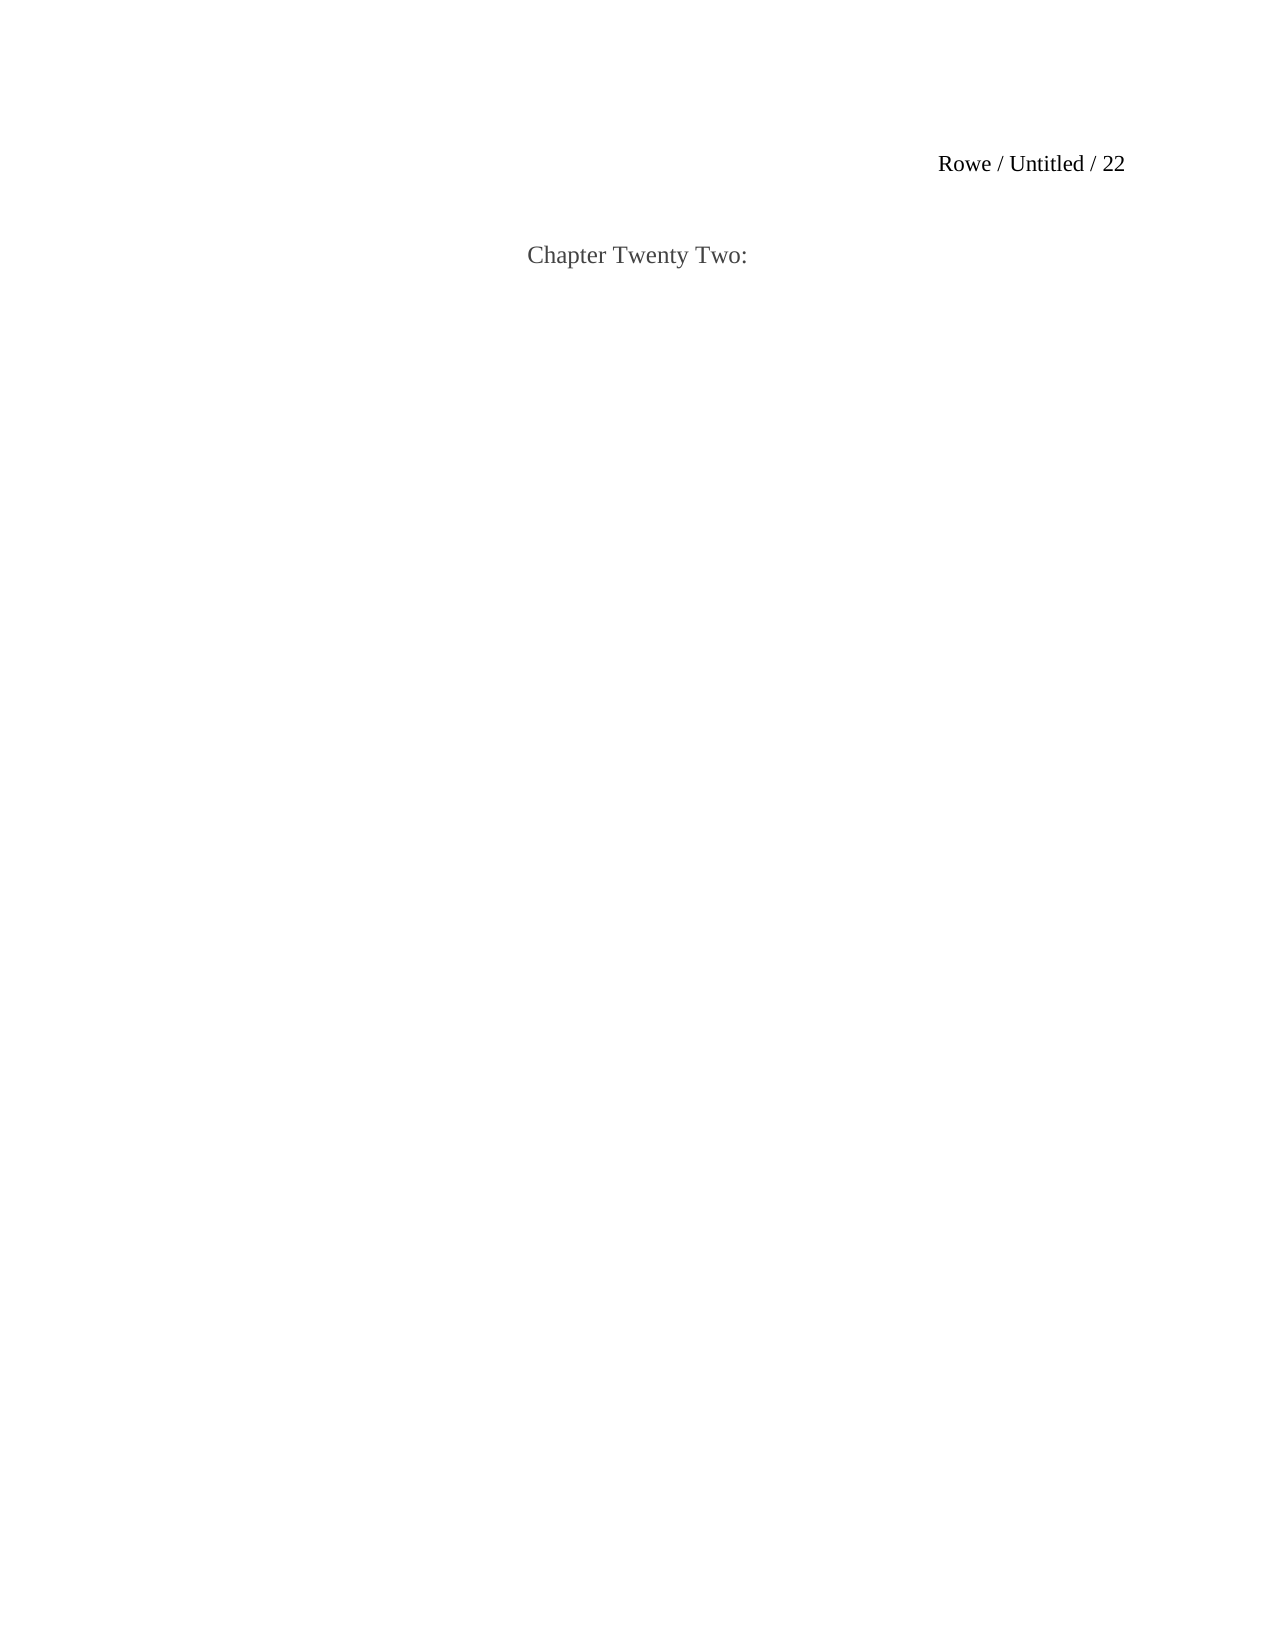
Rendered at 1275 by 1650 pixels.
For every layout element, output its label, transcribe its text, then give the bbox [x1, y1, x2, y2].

subtitle Chapter Twenty Two: [150, 240, 1125, 268]
